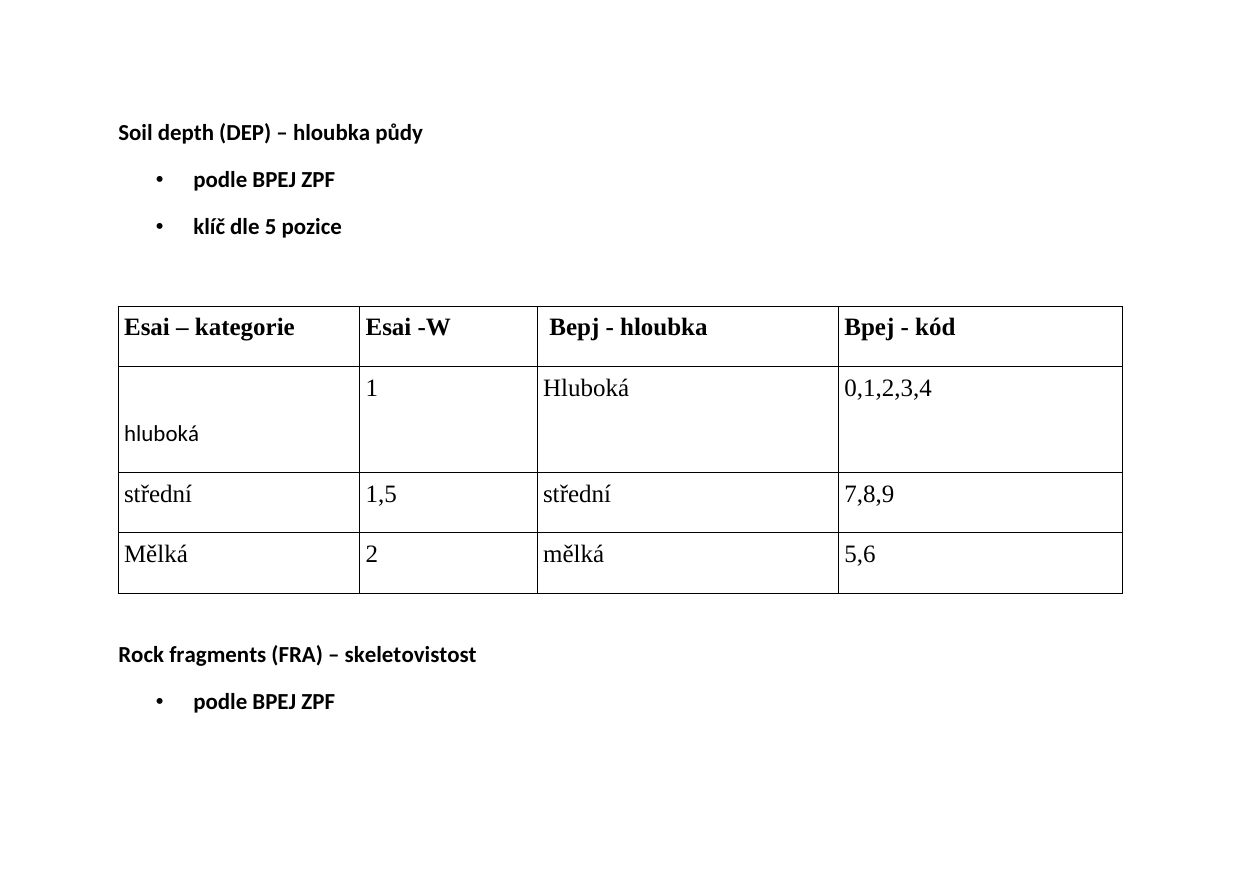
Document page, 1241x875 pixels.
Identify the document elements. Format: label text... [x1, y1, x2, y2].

table_header Bpej - kód [839, 307, 1122, 366]
table_header Esai -W [360, 307, 537, 366]
list podle BPEJ ZPF [156, 687, 1122, 715]
table_header Bepj - hloubka [538, 307, 838, 366]
table_cell střední [119, 473, 359, 532]
table_cell 1,5 [360, 473, 537, 532]
list podle BPEJ ZPF [156, 165, 1122, 193]
table_cell 2 [360, 533, 537, 592]
table_cell Mělká [119, 533, 359, 592]
table_cell 7,8,9 [839, 473, 1122, 532]
list klíč dle 5 pozice [156, 212, 1122, 240]
table_cell hluboká [119, 367, 359, 472]
text Rock fragments (FRA) – skeletovistost [118, 640, 1122, 668]
table_cell 0,1,2,3,4 [839, 367, 1122, 472]
table_cell 1 [360, 367, 537, 472]
table_header Esai – kategorie [119, 307, 359, 366]
table_cell mělká [538, 533, 838, 592]
text Soil depth (DEP) – hloubka půdy [118, 118, 1122, 146]
table_cell 5,6 [839, 533, 1122, 592]
table_cell Hluboká [538, 367, 838, 472]
table_cell střední [538, 473, 838, 532]
